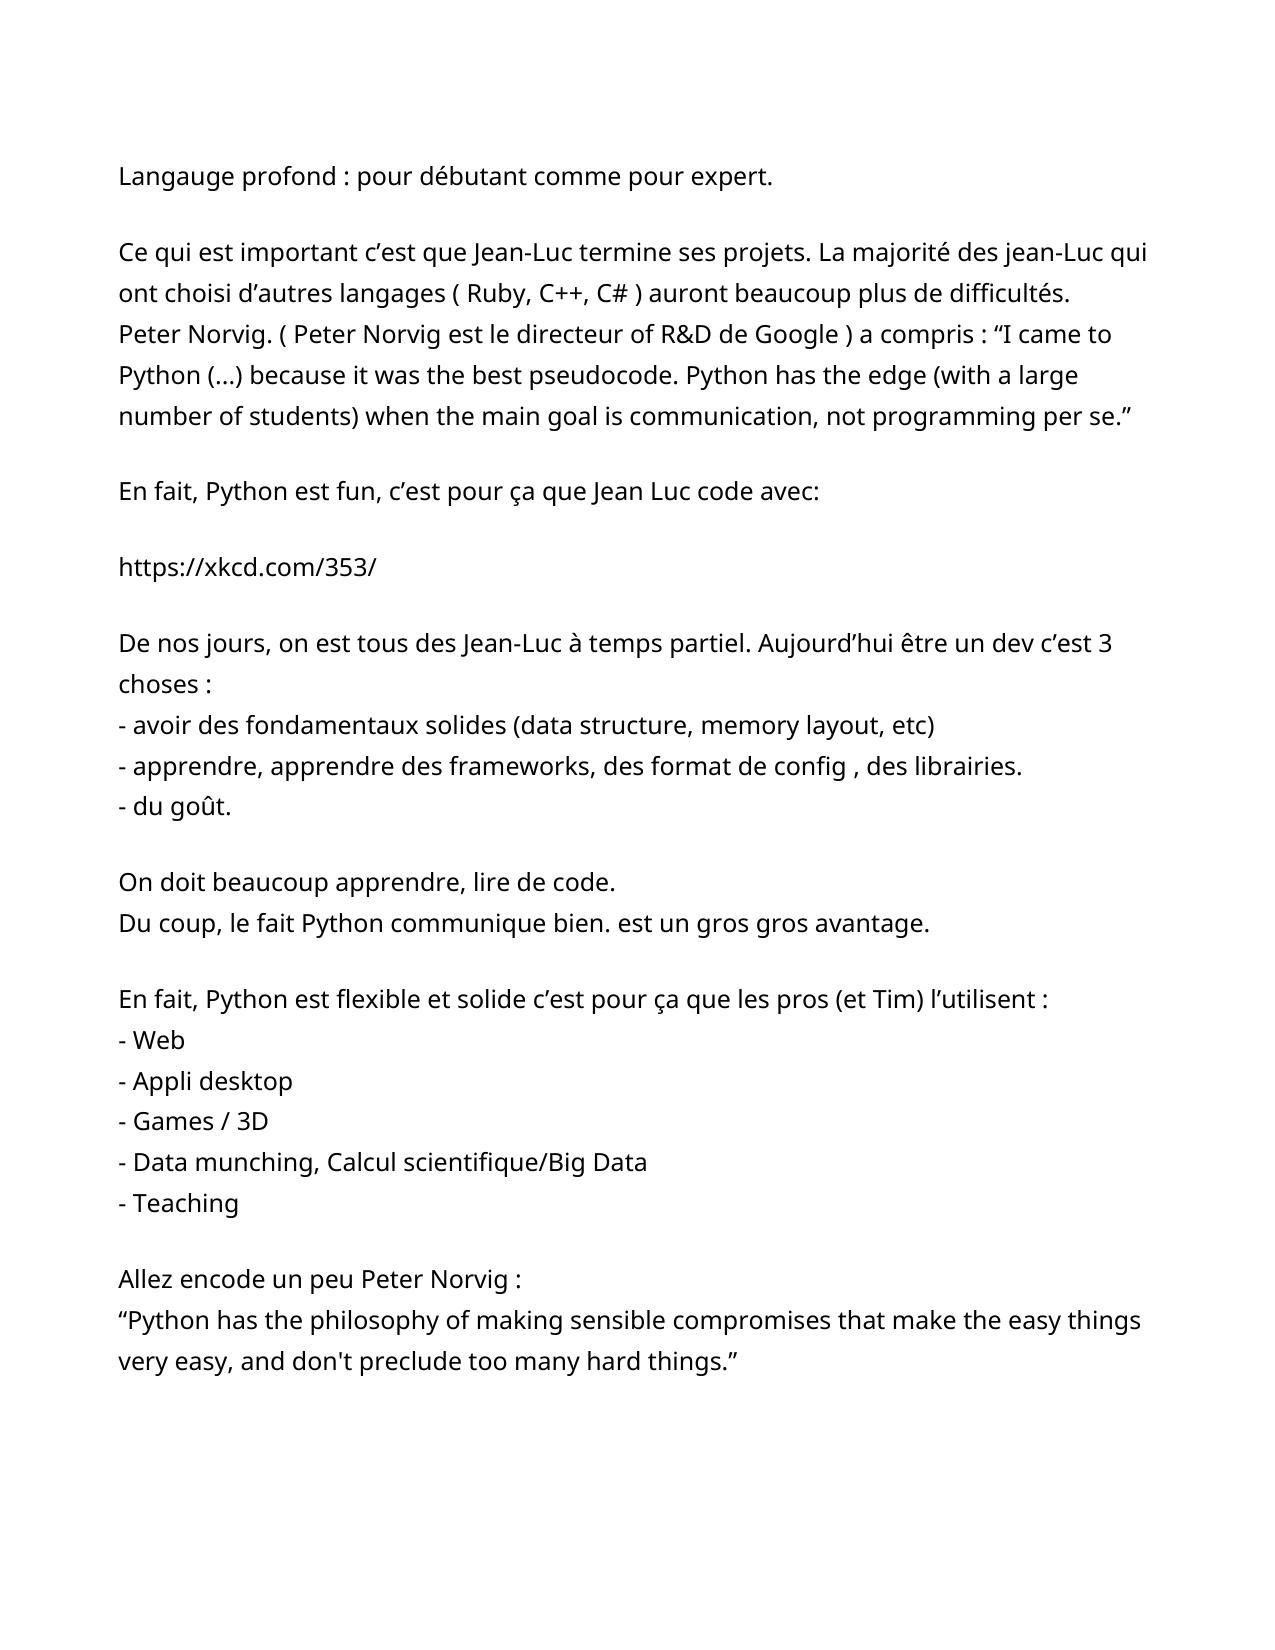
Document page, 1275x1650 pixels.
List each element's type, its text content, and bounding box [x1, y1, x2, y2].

text Langauge profond : pour débutant comme pour expert. [118, 159, 1157, 193]
text Allez encode un peu Peter Norvig : [118, 1261, 1157, 1296]
text En fait, Python est fun, c’est pour ça que Jean Luc code avec: [118, 474, 1157, 508]
text - Teaching [118, 1186, 1157, 1220]
text Du coup, le fait Python communique bien. est un gros gros avantage. [118, 906, 1157, 940]
text - du goût. [118, 789, 1157, 823]
text En fait, Python est flexible et solide c’est pour ça que les pros (et Tim) l’utilisent : [118, 981, 1157, 1016]
text - avoir des fondamentaux solides (data structure, memory layout, etc) [118, 707, 1157, 741]
text - apprendre, apprendre des frameworks, des format de config , des librairies. [118, 748, 1157, 782]
text Peter Norvig. ( Peter Norvig est le directeur of R&D de Google ) a compris : “I came to Python (...) because it was the best pseudocode. Python has the edge (with a large number of students) when the main goal is communication, not programming per se.” [118, 316, 1157, 432]
text - Data munching, Calcul scientifique/Big Data [118, 1145, 1157, 1179]
text - Appli desktop [118, 1063, 1157, 1097]
text “Python has the philosophy of making sensible compromises that make the easy things very easy, and don't preclude too many hard things.” [118, 1302, 1157, 1377]
text - Games / 3D [118, 1104, 1157, 1138]
text On doit beaucoup apprendre, lire de code. [118, 865, 1157, 899]
text - Web [118, 1022, 1157, 1056]
text https://xkcd.com/353/ [118, 550, 1157, 584]
text De nos jours, on est tous des Jean-Luc à temps partiel. Aujourd’hui être un dev c’est 3 choses : [118, 626, 1157, 701]
text Ce qui est important c’est que Jean-Luc termine ses projets. La majorité des jean-Luc qui ont choisi d’autres langages ( Ruby, C++, C# ) auront beaucoup plus de difficultés. [118, 235, 1157, 310]
